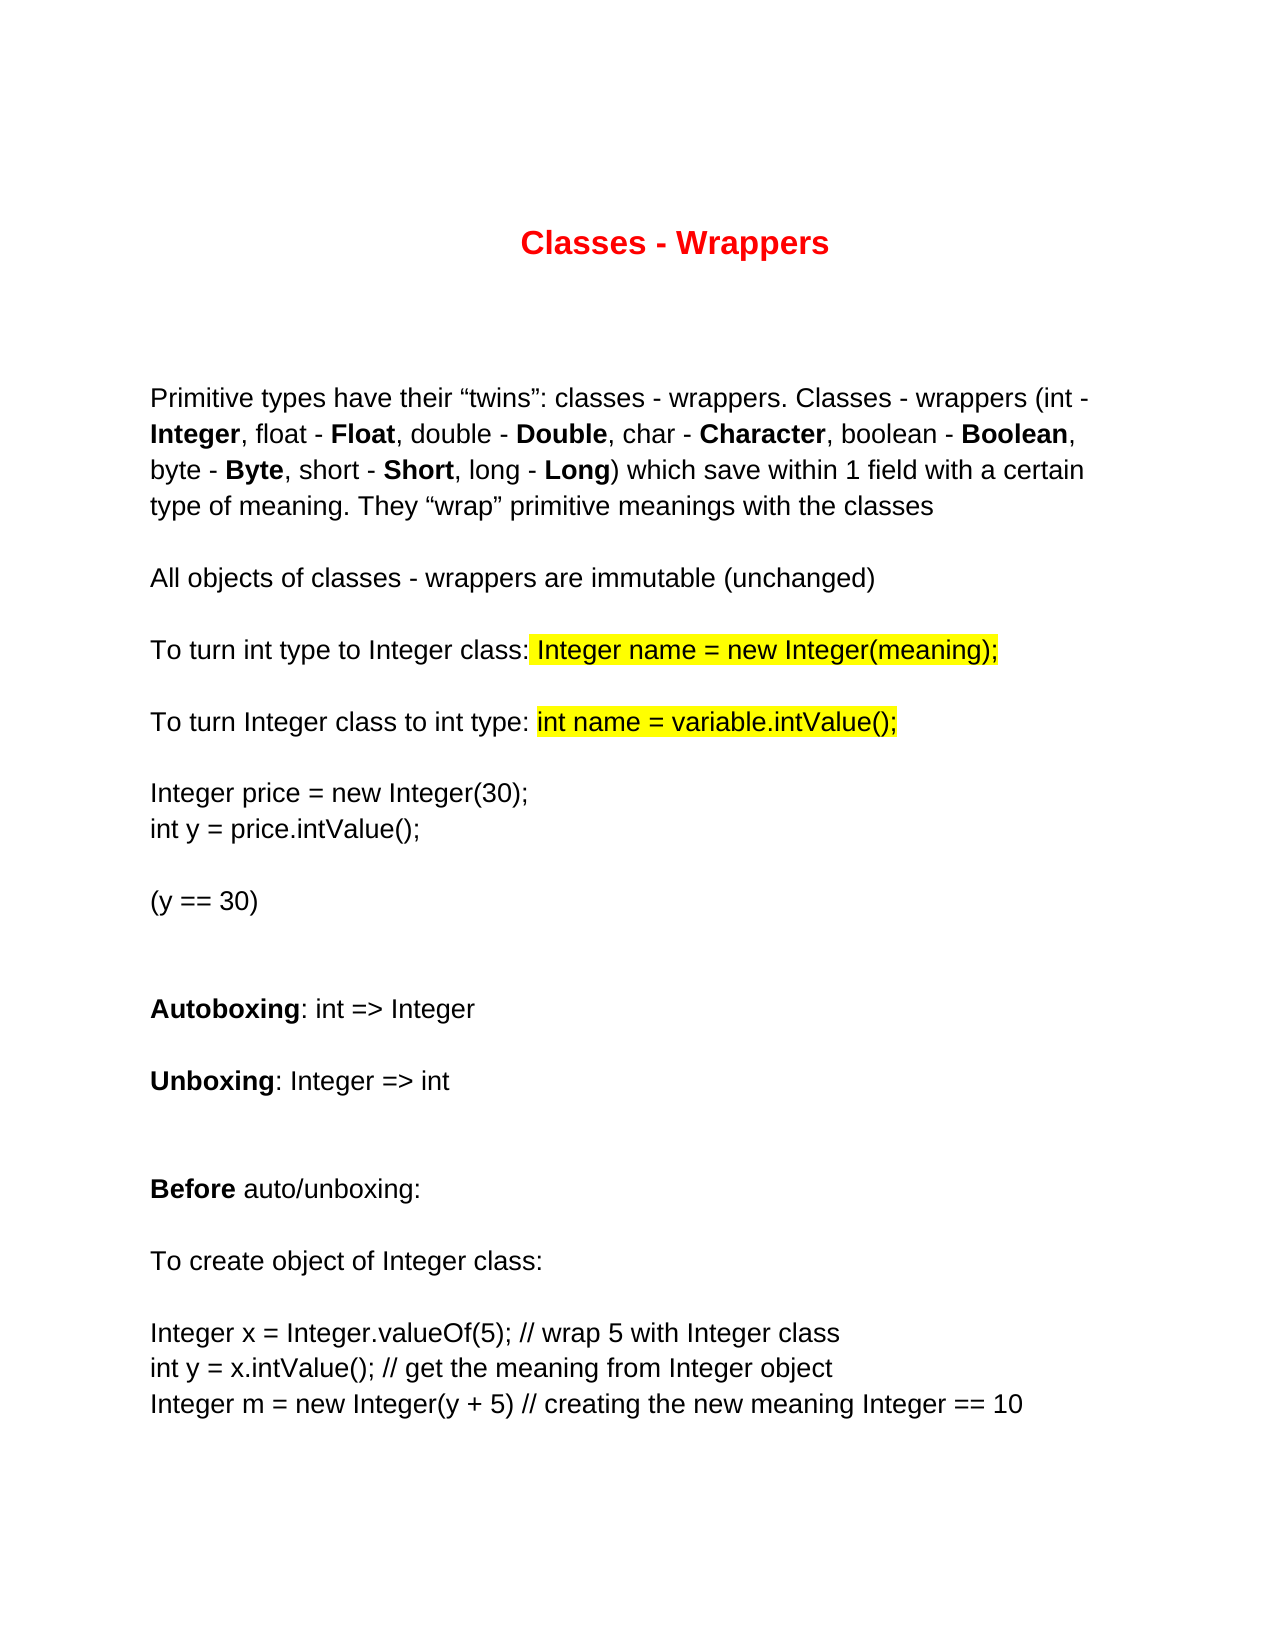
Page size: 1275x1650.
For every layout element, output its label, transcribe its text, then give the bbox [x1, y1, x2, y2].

text int y = price.intValue(); [150, 813, 1125, 845]
text To turn int type to Integer class: Integer name = new Integer(meaning); [150, 634, 1125, 665]
text (y == 30) [150, 885, 1125, 917]
text int y = x.intValue(); // get the meaning from Integer object [150, 1352, 1125, 1384]
text To turn Integer class to int type: int name = variable.intValue(); [150, 706, 1125, 737]
text Autoboxing: int => Integer [150, 993, 1125, 1024]
text Integer m = new Integer(y + 5) // creating the new meaning Integer == 10 [150, 1388, 1125, 1420]
text Before auto/unboxing: [150, 1173, 1125, 1204]
text Integer x = Integer.valueOf(5); // wrap 5 with Integer class [150, 1317, 1125, 1348]
text Unboxing: Integer => int [150, 1065, 1125, 1096]
subtitle Classes - Wrappers [225, 223, 1125, 262]
text All objects of classes - wrappers are immutable (unchanged) [150, 562, 1125, 593]
text To create object of Integer class: [150, 1245, 1125, 1276]
text Integer price = new Integer(30); [150, 777, 1125, 809]
text Primitive types have their “twins”: classes - wrappers. Classes - wrappers (int - Integer, float - Float, double - Double, char - Character, boolean - Boolean, byte - Byte, short - Short, long - Long) which save within 1 field with a certain type of meaning. They “wrap” primitive meanings with the classes [150, 382, 1125, 521]
